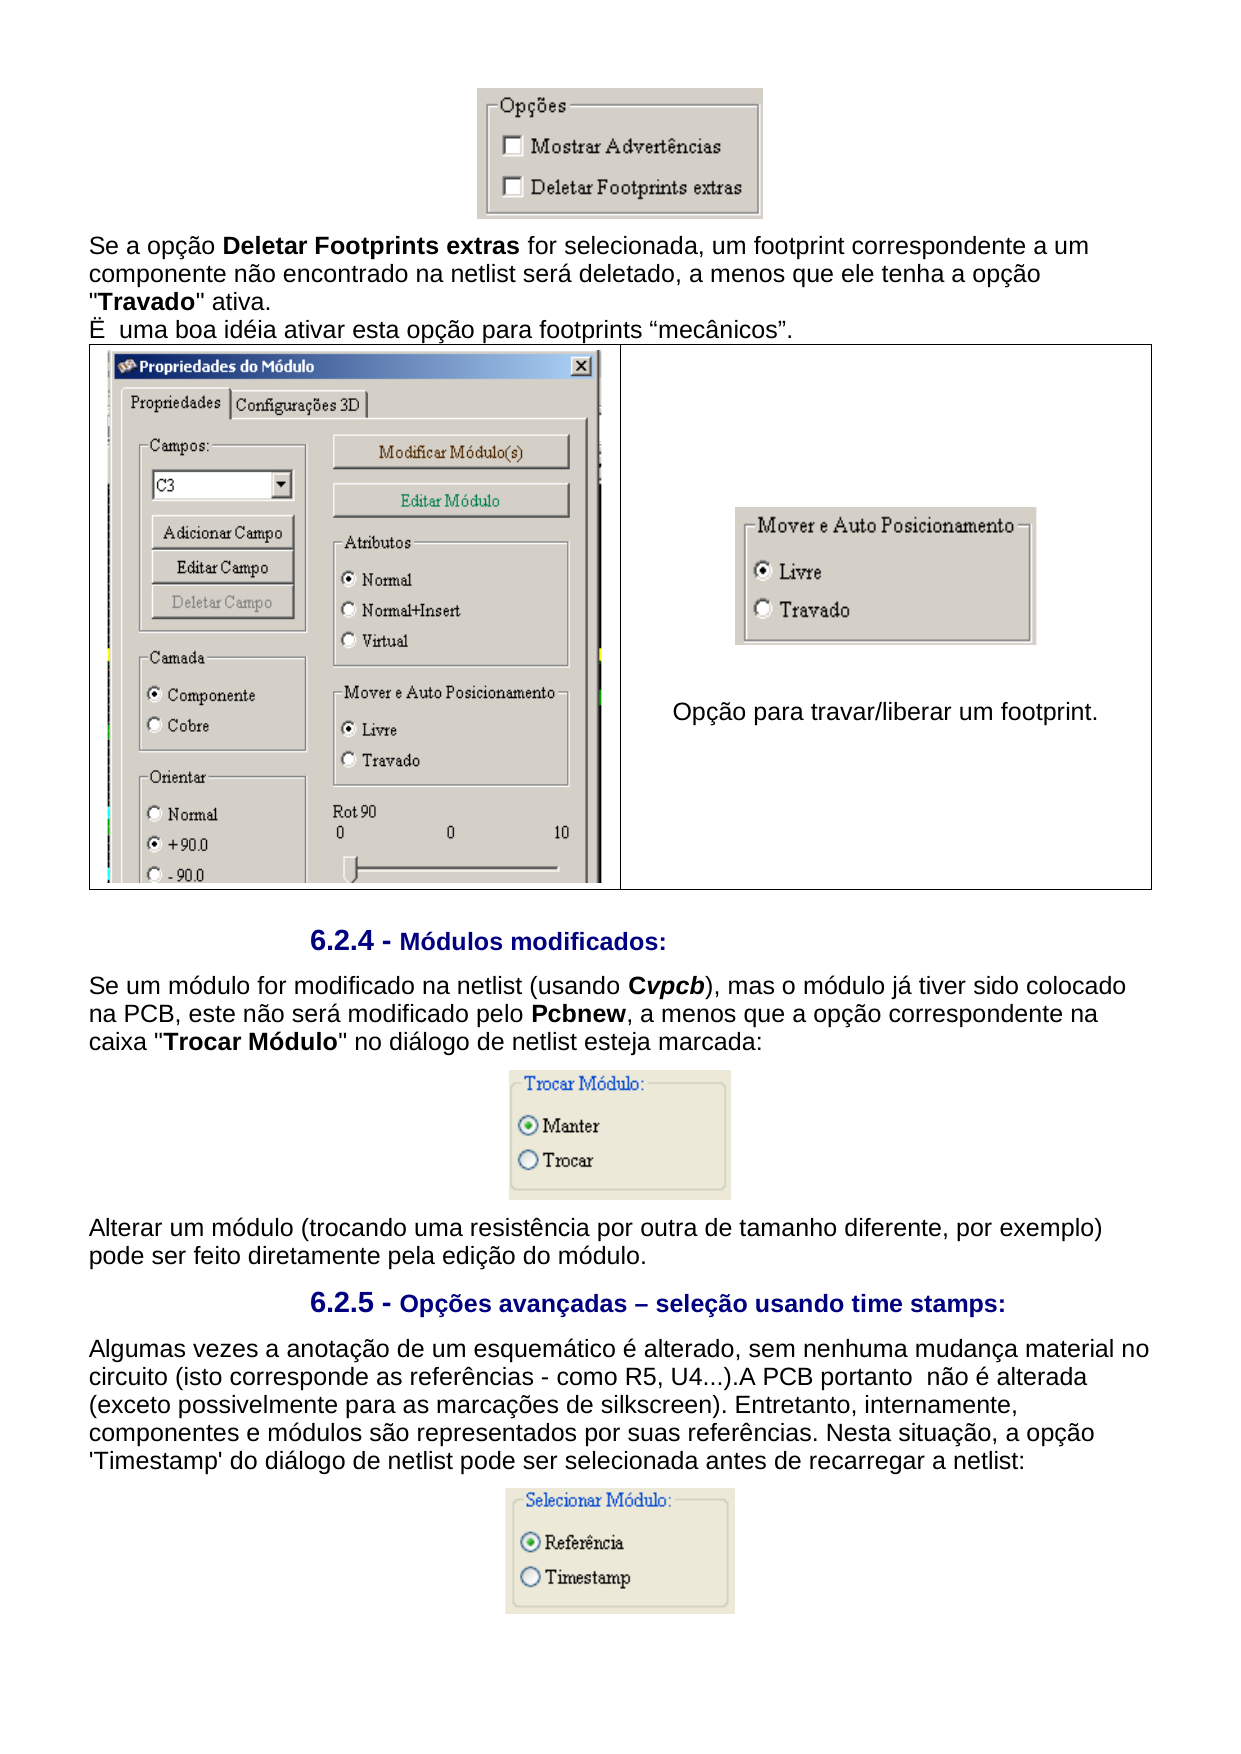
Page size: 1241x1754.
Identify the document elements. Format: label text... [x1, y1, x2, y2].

picture [509, 1070, 731, 1200]
subtitle Opções avançadas – seleção usando time stamps: [236, 1286, 1152, 1319]
text Se a opção Deletar Footprints extras for selecionada, um footprint correspondente a um componente não encontrado na netlist será deletado, a menos que ele tenha a opção "Travado" ativa. [88, 232, 1152, 316]
table_header Opção para travar/liberar um footprint. [621, 345, 1151, 889]
text Ë uma boa idéia ativar esta opção para footprints “mecânicos”. [88, 316, 1152, 344]
picture [505, 1488, 735, 1614]
text Alterar um módulo (trocando uma resistência por outra de tamanho diferente, por exemplo) pode ser feito diretamente pela edição do módulo. [88, 1214, 1152, 1270]
table_header [90, 345, 620, 889]
text Algumas vezes a anotação de um esquemático é alterado, sem nenhuma mudança material no circuito (isto corresponde as referências - como R5, U4...).A PCB portanto não é alterada (exceto possivelmente para as marcações de silkscreen). Entretanto, internamente, componentes e módulos são representados por suas referências. Nesta situação, a opção 'Timestamp' do diálogo de netlist pode ser selecionada antes de recarregar a netlist: [88, 1335, 1152, 1475]
text Se um módulo for modificado na netlist (usando Cvpcb), mas o módulo já tiver sido colocado na PCB, este não será modificado pelo Pcbnew, a menos que a opção correspondente na caixa "Trocar Módulo" no diálogo de netlist esteja marcada: [88, 972, 1152, 1056]
picture [735, 507, 1037, 645]
subtitle Módulos modificados: [236, 923, 1152, 956]
picture [477, 88, 763, 219]
picture [107, 350, 602, 883]
